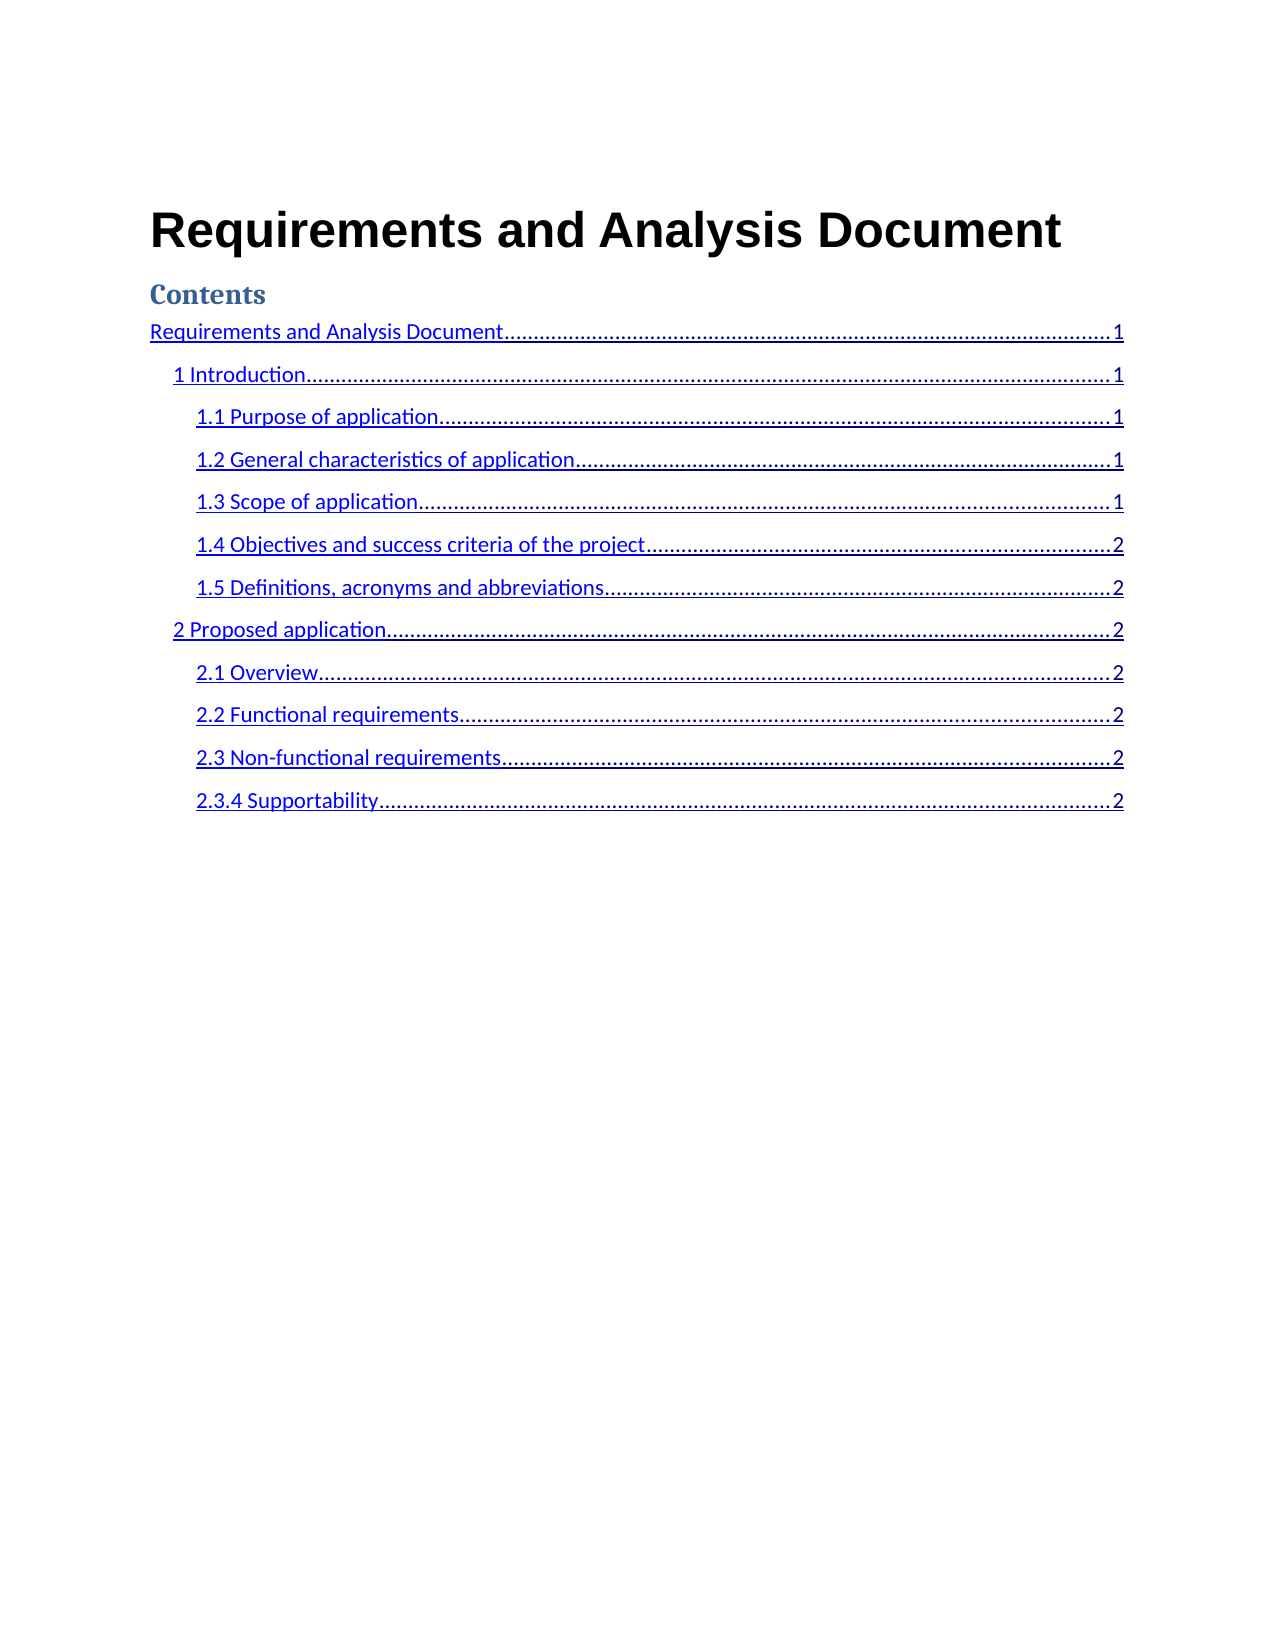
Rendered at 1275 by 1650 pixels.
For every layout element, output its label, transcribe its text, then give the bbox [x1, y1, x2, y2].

subtitle Contents [150, 278, 1125, 312]
text 2 Proposed application 2 [173, 615, 1125, 643]
text 1 Introduction 1 [173, 360, 1125, 388]
text 2.3 Non-functional requirements 2 [196, 743, 1125, 771]
subtitle Requirements and Analysis Document [150, 200, 1125, 257]
text 2.2 Functional requirements 2 [196, 701, 1125, 728]
text 2.3.4 Supportability 2 [196, 786, 1125, 814]
text 2.1 Overview 2 [196, 658, 1125, 686]
text 1.3 Scope of application 1 [196, 487, 1125, 516]
text Requirements and Analysis Document 1 [150, 317, 1125, 345]
text 1.4 Objectives and success criteria of the project 2 [196, 530, 1125, 558]
text 1.2 General characteristics of application 1 [196, 445, 1125, 473]
text 1.5 Definitions, acronyms and abbreviations 2 [196, 573, 1125, 601]
text 1.1 Purpose of application 1 [196, 402, 1125, 430]
